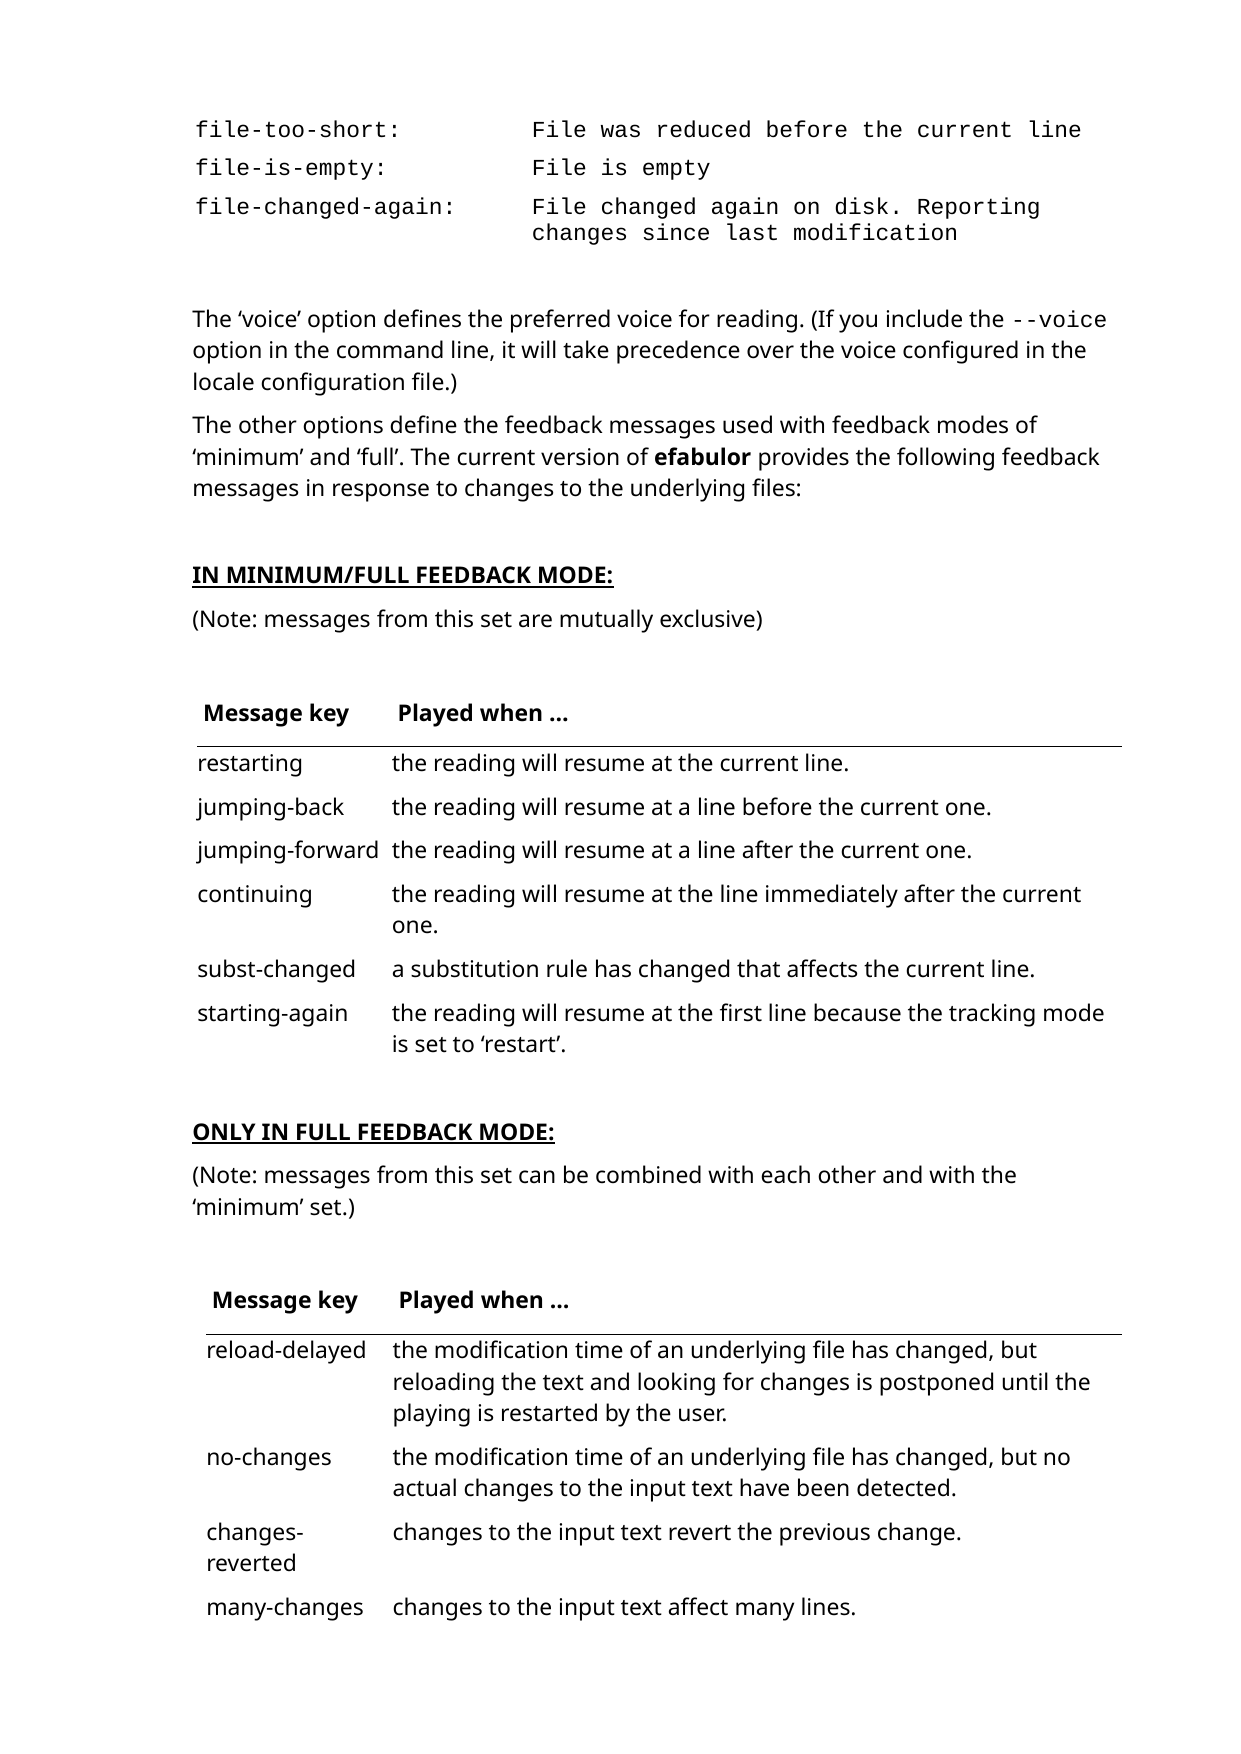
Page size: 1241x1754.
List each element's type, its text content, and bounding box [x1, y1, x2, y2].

table_cell restarting [197, 747, 392, 791]
table_cell the reading will resume at a line before the current one. [392, 791, 1122, 834]
table_cell jumping-back [197, 791, 392, 834]
table_cell jumping-forward [197, 835, 392, 878]
text (Note: messages from this set are mutually exclusive) [192, 603, 1122, 634]
table_cell reload-delayed [206, 1335, 392, 1441]
text The other options define the feedback messages used with feedback modes of ‘minimum’ and ‘full’. The current version of efabulor provides the following feedback messages in response to changes to the underlying files: [192, 409, 1122, 503]
text ONLY IN FULL FEEDBACK MODE: [192, 1116, 1122, 1147]
table_header Message key [197, 691, 392, 746]
table_cell changes-reverted [206, 1516, 392, 1591]
table_cell the reading will resume at the line immediately after the current one. [392, 878, 1122, 953]
table_cell no-changes [206, 1441, 392, 1516]
text IN MINIMUM/FULL FEEDBACK MODE: [192, 559, 1122, 591]
table_cell changes to the input text affect many lines. [393, 1591, 1122, 1634]
table_cell changes to the input text revert the previous change. [393, 1516, 1122, 1591]
table_cell starting-again [197, 997, 392, 1072]
table_cell subst-changed [197, 953, 392, 997]
table_cell the reading will resume at the first line because the tracking mode is set to ‘restart’. [392, 997, 1122, 1072]
table_cell the reading will resume at the current line. [392, 747, 1122, 791]
table_cell a substitution rule has changed that affects the current line. [392, 953, 1122, 997]
text file-is-empty: File is empty [195, 157, 1122, 182]
table_cell continuing [197, 878, 392, 953]
table_header Played when … [392, 691, 1122, 746]
table_header Played when … [393, 1278, 1122, 1333]
table_cell the modification time of an underlying file has changed, but no actual changes to the input text have been detected. [393, 1441, 1122, 1516]
table_cell many-changes [206, 1591, 392, 1634]
text file-changed-again: File changed again on disk. Reporting changes since last modification [195, 195, 1122, 247]
table_cell the modification time of an underlying file has changed, but reloading the text and looking for changes is postponed until the playing is restarted by the user. [393, 1335, 1122, 1441]
text file-too-short: File was reduced before the current line [195, 118, 1122, 144]
text (Note: messages from this set can be combined with each other and with the ‘minimum’ set.) [192, 1159, 1122, 1222]
table_cell the reading will resume at a line after the current one. [392, 835, 1122, 878]
table_header Message key [206, 1278, 392, 1333]
text The ‘voice’ option defines the preferred voice for reading. (If you include the ‑‑voice option in the command line, it will take precedence over the voice configured in the locale configuration file.) [192, 303, 1122, 397]
